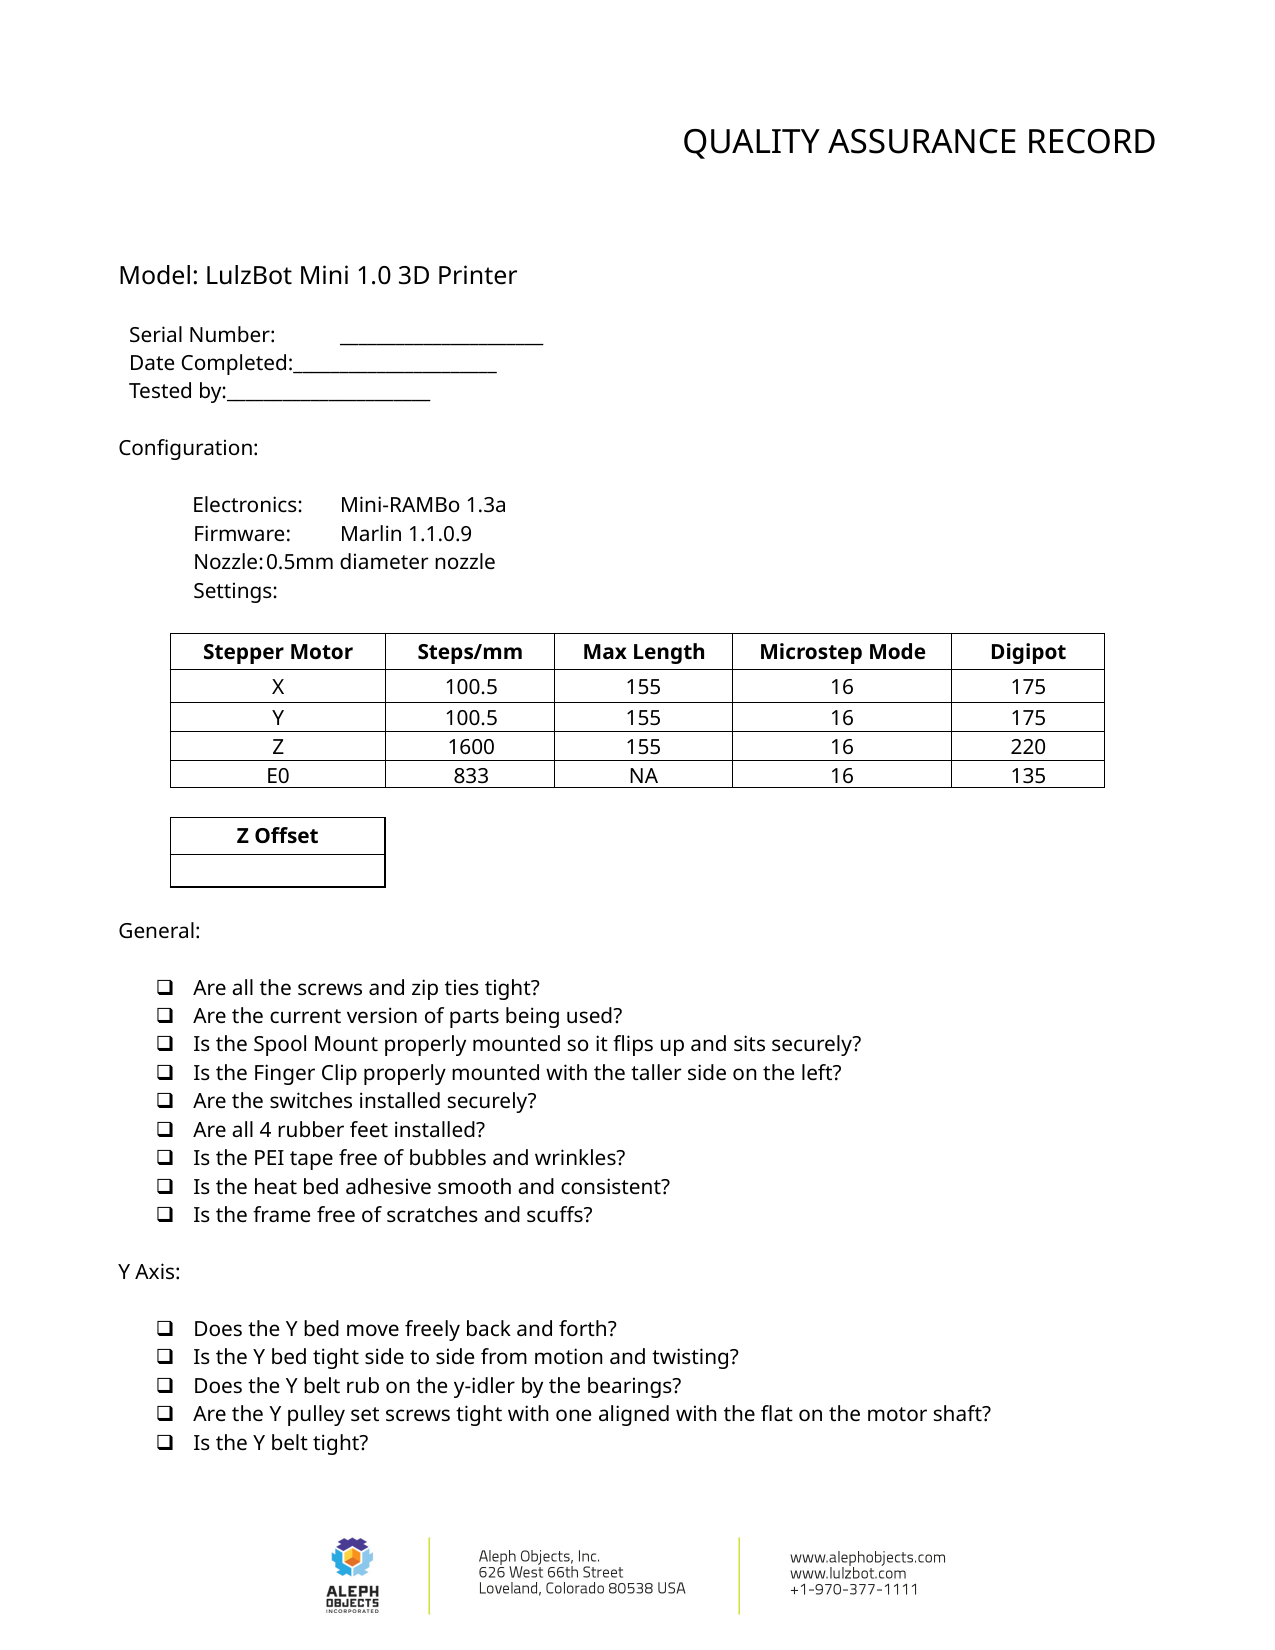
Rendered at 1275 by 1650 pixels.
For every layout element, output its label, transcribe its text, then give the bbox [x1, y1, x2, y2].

list Are all the screws and zip ties tight? [156, 973, 1157, 1001]
text Model: LulzBot Mini 1.0 3D Printer [118, 193, 1157, 291]
list Are the switches installed securely? [156, 1086, 1157, 1115]
text Tested by:______________________ [118, 377, 1157, 405]
list Is the Y belt tight? [156, 1428, 1157, 1456]
list Are the current version of parts being used? [156, 1001, 1157, 1029]
text Settings: [193, 576, 1176, 604]
table_cell 155 [555, 732, 732, 760]
text Configuration: [118, 433, 1157, 462]
list Does the Y belt rub on the y-idler by the bearings? [156, 1371, 1157, 1399]
list Are all 4 rubber feet installed? [156, 1115, 1157, 1143]
text Electronics: Mini-RAMBo 1.3a [118, 490, 1157, 519]
table_header Stepper Motor [171, 634, 385, 669]
list Does the Y bed move freely back and forth? [156, 1314, 1157, 1342]
table_cell E0 [171, 761, 385, 787]
picture [0, 1500, 1275, 1650]
text Y Axis: [118, 1257, 1157, 1286]
table_header Microstep Mode [733, 634, 951, 669]
table_cell 175 [952, 703, 1104, 731]
list Is the PEI tape free of bubbles and wrinkles? [156, 1143, 1157, 1172]
list Is the Spool Mount properly mounted so it flips up and sits securely? [156, 1029, 1157, 1058]
table_header Max Length [555, 634, 732, 669]
list Is the frame free of scratches and scuffs? [156, 1200, 1157, 1229]
table_cell 833 [386, 761, 554, 787]
list Are the Y pulley set screws tight with one aligned with the flat on the motor shaft? [156, 1399, 1157, 1428]
list Is the Finger Clip properly mounted with the taller side on the left? [156, 1058, 1157, 1086]
table_cell X [171, 670, 385, 702]
list Is the Y bed tight side to side from motion and twisting? [156, 1342, 1157, 1371]
table_cell 16 [733, 732, 951, 760]
table_cell 100.5 [386, 670, 554, 702]
text Date Completed:______________________ [118, 348, 1157, 377]
text Serial Number: ______________________ [118, 320, 1157, 348]
table_cell Y [171, 703, 385, 731]
table_cell 100.5 [386, 703, 554, 731]
table_cell 1600 [386, 732, 554, 760]
table_cell [171, 855, 384, 886]
table_cell NA [555, 761, 732, 787]
list Is the heat bed adhesive smooth and consistent? [156, 1172, 1157, 1200]
table_cell 16 [733, 703, 951, 731]
table_cell 175 [952, 670, 1104, 702]
table_header Digipot [952, 634, 1104, 669]
text Nozzle: 0.5mm diameter nozzle [118, 547, 1157, 576]
text Firmware: Marlin 1.1.0.9 [118, 519, 1157, 547]
table_cell 16 [733, 670, 951, 702]
table_cell 155 [555, 670, 732, 702]
table_cell Z [171, 732, 385, 760]
table_cell 135 [952, 761, 1104, 787]
text General: [118, 916, 1157, 944]
table_header Steps/mm [386, 634, 554, 669]
table_cell 155 [555, 703, 732, 731]
table_header Z Offset [171, 818, 384, 853]
table_cell 16 [733, 761, 951, 787]
table_cell 220 [952, 732, 1104, 760]
